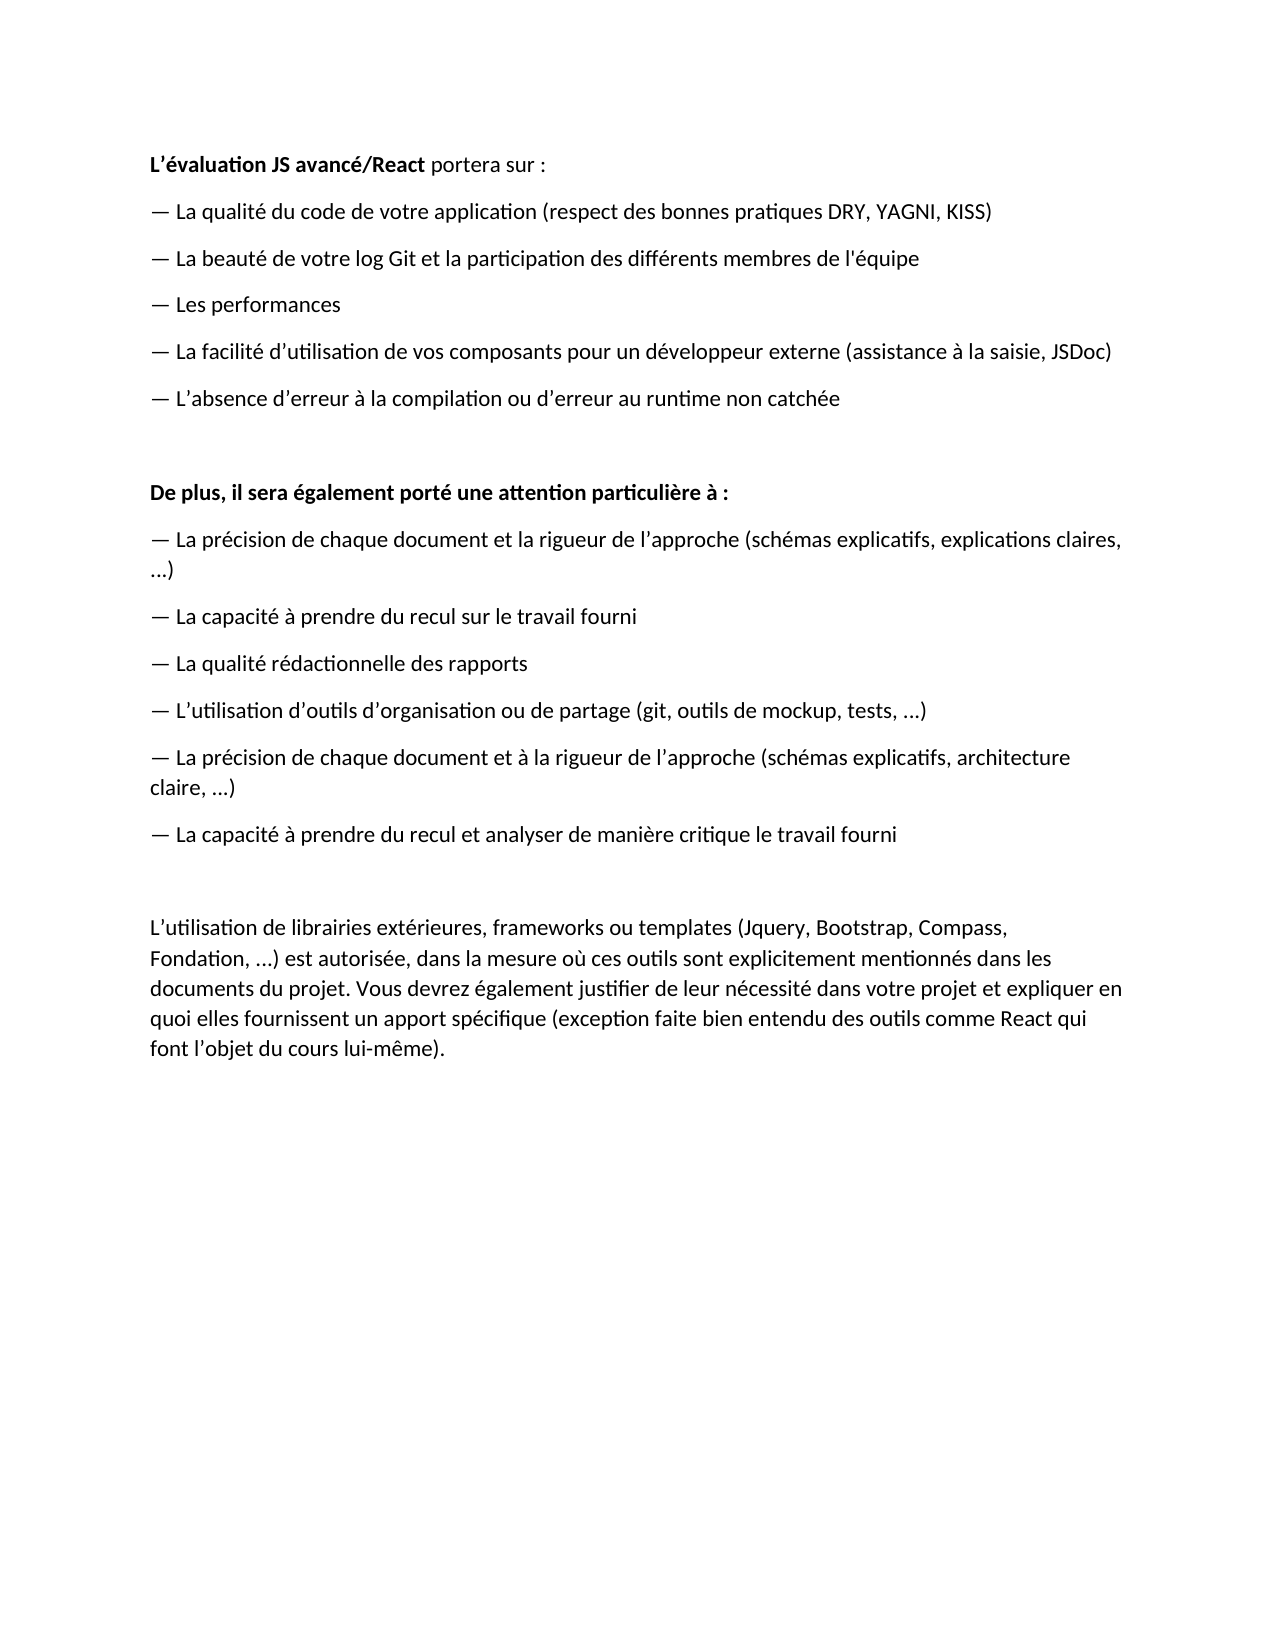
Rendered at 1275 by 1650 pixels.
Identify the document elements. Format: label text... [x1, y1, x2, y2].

text — La facilité d’utilisation de vos composants pour un développeur externe (assistance à la saisie, JSDoc) [150, 337, 1125, 366]
text De plus, il sera également porté une attention particulière à : [150, 478, 1125, 506]
text L’utilisation de librairies extérieures, frameworks ou templates (Jquery, Bootstrap, Compass, Fondation, ...) est autorisée, dans la mesure où ces outils sont explicitement mentionnés dans les documents du projet. Vous devrez également justifier de leur nécessité dans votre projet et expliquer en quoi elles fournissent un apport spécifique (exception faite bien entendu des outils comme React qui font l’objet du cours lui-même). [150, 913, 1125, 1062]
text — La qualité rédactionnelle des rapports [150, 649, 1125, 677]
text — La qualité du code de votre application (respect des bonnes pratiques DRY, YAGNI, KISS) [150, 197, 1125, 225]
text — La précision de chaque document et la rigueur de l’approche (schémas explicatifs, explications claires, ...) [150, 525, 1125, 583]
text — Les performances [150, 291, 1125, 319]
text — La capacité à prendre du recul sur le travail fourni [150, 602, 1125, 630]
text — L’absence d’erreur à la compilation ou d’erreur au runtime non catchée [150, 384, 1125, 412]
text — La beauté de votre log Git et la participation des différents membres de l'équipe [150, 244, 1125, 272]
text — La capacité à prendre du recul et analyser de manière critique le travail fourni [150, 820, 1125, 848]
text — La précision de chaque document et à la rigueur de l’approche (schémas explicatifs, architecture claire, ...) [150, 743, 1125, 801]
text — L’utilisation d’outils d’organisation ou de partage (git, outils de mockup, tests, ...) [150, 696, 1125, 724]
text L’évaluation JS avancé/React portera sur : [150, 150, 1125, 178]
